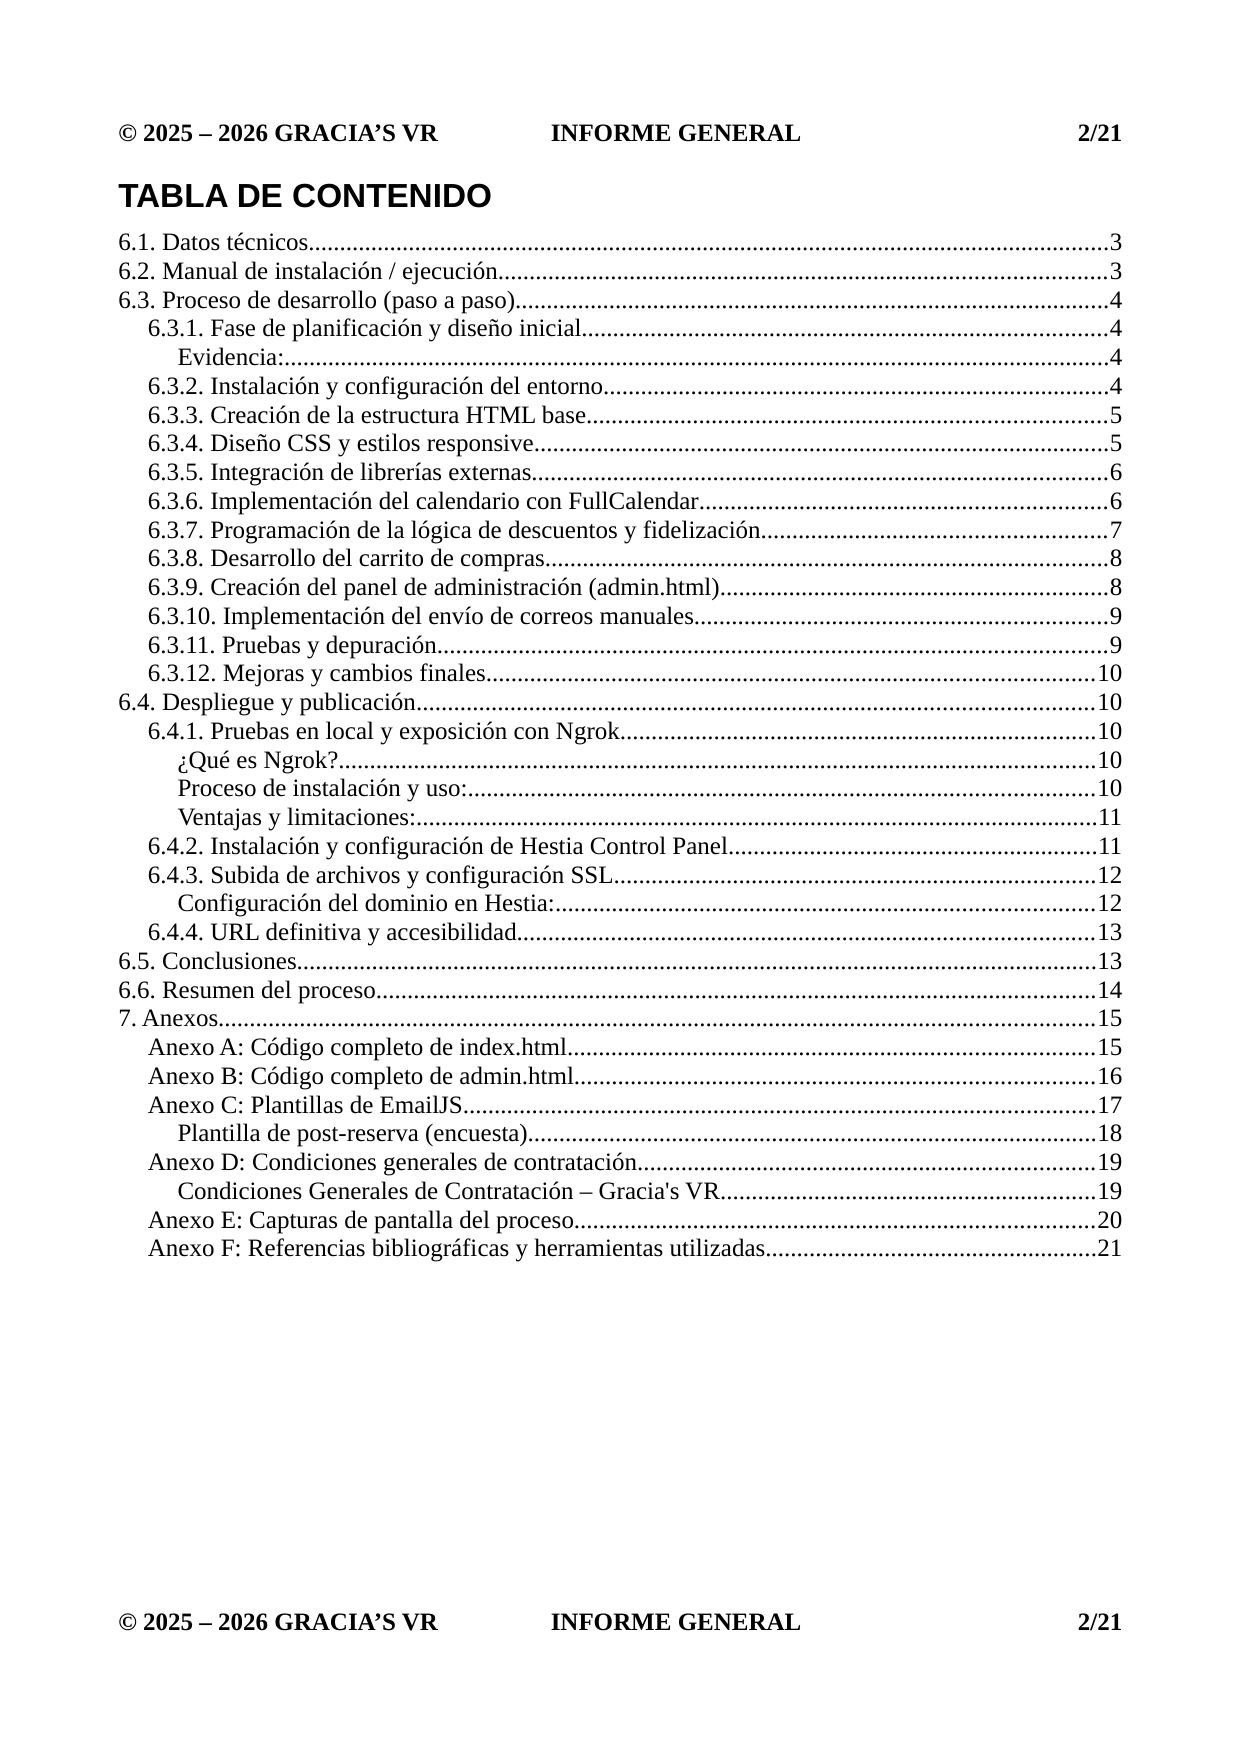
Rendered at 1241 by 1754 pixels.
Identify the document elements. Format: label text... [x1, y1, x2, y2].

text 7. Anexos 15 [118, 1003, 1122, 1032]
text Proceso de instalación y uso: 10 [177, 773, 1122, 802]
text 6.3. Proceso de desarrollo (paso a paso) 4 [118, 285, 1122, 313]
text Condiciones Generales de Contratación – Gracia's VR 19 [177, 1176, 1122, 1205]
text 6.4.4. URL definitiva y accesibilidad 13 [148, 917, 1122, 946]
text 6.4.1. Pruebas en local y exposición con Ngrok 10 [148, 716, 1122, 745]
text 6.3.11. Pruebas y depuración 9 [148, 630, 1122, 658]
text Configuración del dominio en Hestia: 12 [177, 888, 1122, 917]
text Anexo F: Referencias bibliográficas y herramientas utilizadas 21 [148, 1233, 1122, 1262]
text 6.4. Despliegue y publicación 10 [118, 687, 1122, 716]
text 6.2. Manual de instalación / ejecución 3 [118, 256, 1122, 285]
text 6.3.6. Implementación del calendario con FullCalendar 6 [148, 486, 1122, 515]
text ¿Qué es Ngrok? 10 [177, 745, 1122, 773]
text 6.3.8. Desarrollo del carrito de compras 8 [148, 543, 1122, 572]
text 6.6. Resumen del proceso 14 [118, 975, 1122, 1003]
text 6.3.2. Instalación y configuración del entorno 4 [148, 371, 1122, 400]
text Anexo C: Plantillas de EmailJS 17 [148, 1090, 1122, 1118]
text 6.3.4. Diseño CSS y estilos responsive 5 [148, 428, 1122, 457]
text 6.3.9. Creación del panel de administración (admin.html) 8 [148, 572, 1122, 601]
text 6.3.1. Fase de planificación y diseño inicial 4 [148, 313, 1122, 342]
text Plantilla de post-reserva (encuesta) 18 [177, 1118, 1122, 1147]
text 6.3.5. Integración de librerías externas 6 [148, 457, 1122, 486]
text Anexo D: Condiciones generales de contratación 19 [148, 1147, 1122, 1176]
text 6.3.7. Programación de la lógica de descuentos y fidelización 7 [148, 515, 1122, 543]
text 6.3.10. Implementación del envío de correos manuales 9 [148, 601, 1122, 630]
text 6.1. Datos técnicos 3 [118, 227, 1122, 256]
text Ventajas y limitaciones: 11 [177, 802, 1122, 831]
text 6.5. Conclusiones 13 [118, 946, 1122, 975]
subtitle TABLA DE CONTENIDO [118, 176, 1122, 215]
text Anexo E: Capturas de pantalla del proceso 20 [148, 1205, 1122, 1233]
text Anexo B: Código completo de admin.html 16 [148, 1061, 1122, 1090]
text 6.4.3. Subida de archivos y configuración SSL 12 [148, 860, 1122, 888]
text 6.4.2. Instalación y configuración de Hestia Control Panel 11 [148, 831, 1122, 860]
text Anexo A: Código completo de index.html 15 [148, 1032, 1122, 1061]
text Evidencia: 4 [177, 342, 1122, 371]
text 6.3.3. Creación de la estructura HTML base 5 [148, 400, 1122, 428]
text 6.3.12. Mejoras y cambios finales 10 [148, 658, 1122, 687]
